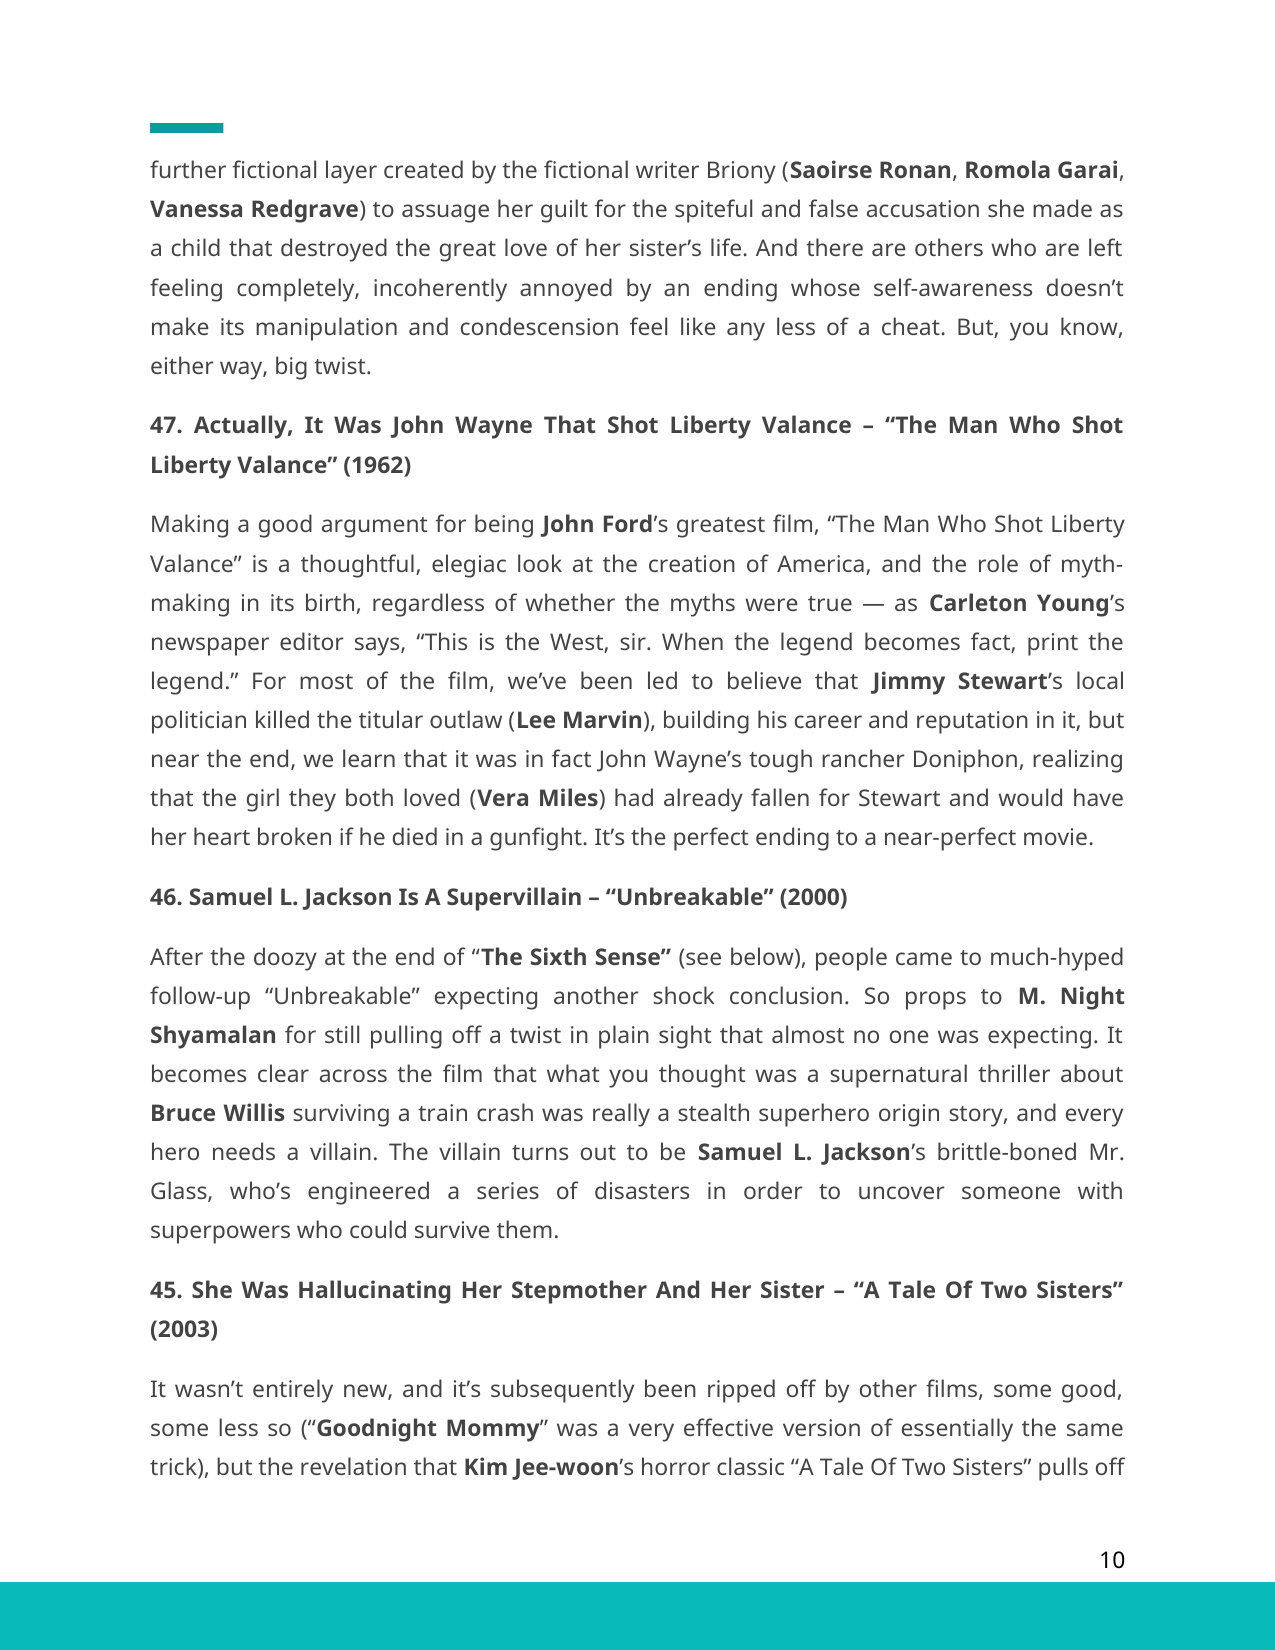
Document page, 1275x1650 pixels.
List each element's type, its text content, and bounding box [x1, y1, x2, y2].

picture [0, 1582, 1275, 1650]
picture [150, 123, 224, 133]
text It wasn’t entirely new, and it’s subsequently been ripped off by other films, some good, some less so (“Goodnight Mommy” was a very effective version of essentially the same trick), but the revelation that Kim Jee-woon’s horror classic “A Tale Of Two Sisters” pulls off [150, 1373, 1125, 1482]
text 47. Actually, It Was John Wayne That Shot Liberty Valance – “The Man Who Shot Liberty Valance” (1962) [150, 409, 1125, 480]
text After the doozy at the end of “The Sixth Sense” (see below), people came to much-hyped follow-up “Unbreakable” expecting another shock conclusion. So props to M. Night Shyamalan for still pulling off a twist in plain sight that almost no one was expecting. It becomes clear across the film that what you thought was a supernatural thriller about Bruce Willis surviving a train crash was really a stealth superhero origin story, and every hero needs a villain. The villain turns out to be Samuel L. Jackson’s brittle-boned Mr. Glass, who’s engineered a series of disasters in order to uncover someone with superpowers who could survive them. [150, 941, 1125, 1245]
text further fictional layer created by the fictional writer Briony (Saoirse Ronan, Romola Garai, Vanessa Redgrave) to assuage her guilt for the spiteful and false accusation she made as a child that destroyed the great love of her sister’s life. And there are others who are left feeling completely, incoherently annoyed by an ending whose self-awareness doesn’t make its manipulation and condescension feel like any less of a cheat. But, you know, either way, big twist. [150, 154, 1125, 381]
text 45. She Was Hallucinating Her Stepmother And Her Sister – “A Tale Of Two Sisters” (2003) [150, 1274, 1125, 1344]
text Making a good argument for being John Ford’s greatest film, “The Man Who Shot Liberty Valance” is a thoughtful, elegiac look at the creation of America, and the role of myth-making in its birth, regardless of whether the myths were true — as Carleton Young’s newspaper editor says, “This is the West, sir. When the legend becomes fact, print the legend.” For most of the film, we’ve been led to believe that Jimmy Stewart’s local politician killed the titular outlaw (Lee Marvin), building his career and reputation in it, but near the end, we learn that it was in fact John Wayne’s tough rancher Doniphon, realizing that the girl they both loved (Vera Miles) had already fallen for Stewart and would have her heart broken if he died in a gunfight. It’s the perfect ending to a near-perfect movie. [150, 508, 1125, 852]
text 46. Samuel L. Jackson Is A Supervillain – “Unbreakable” (2000) [150, 881, 1125, 912]
